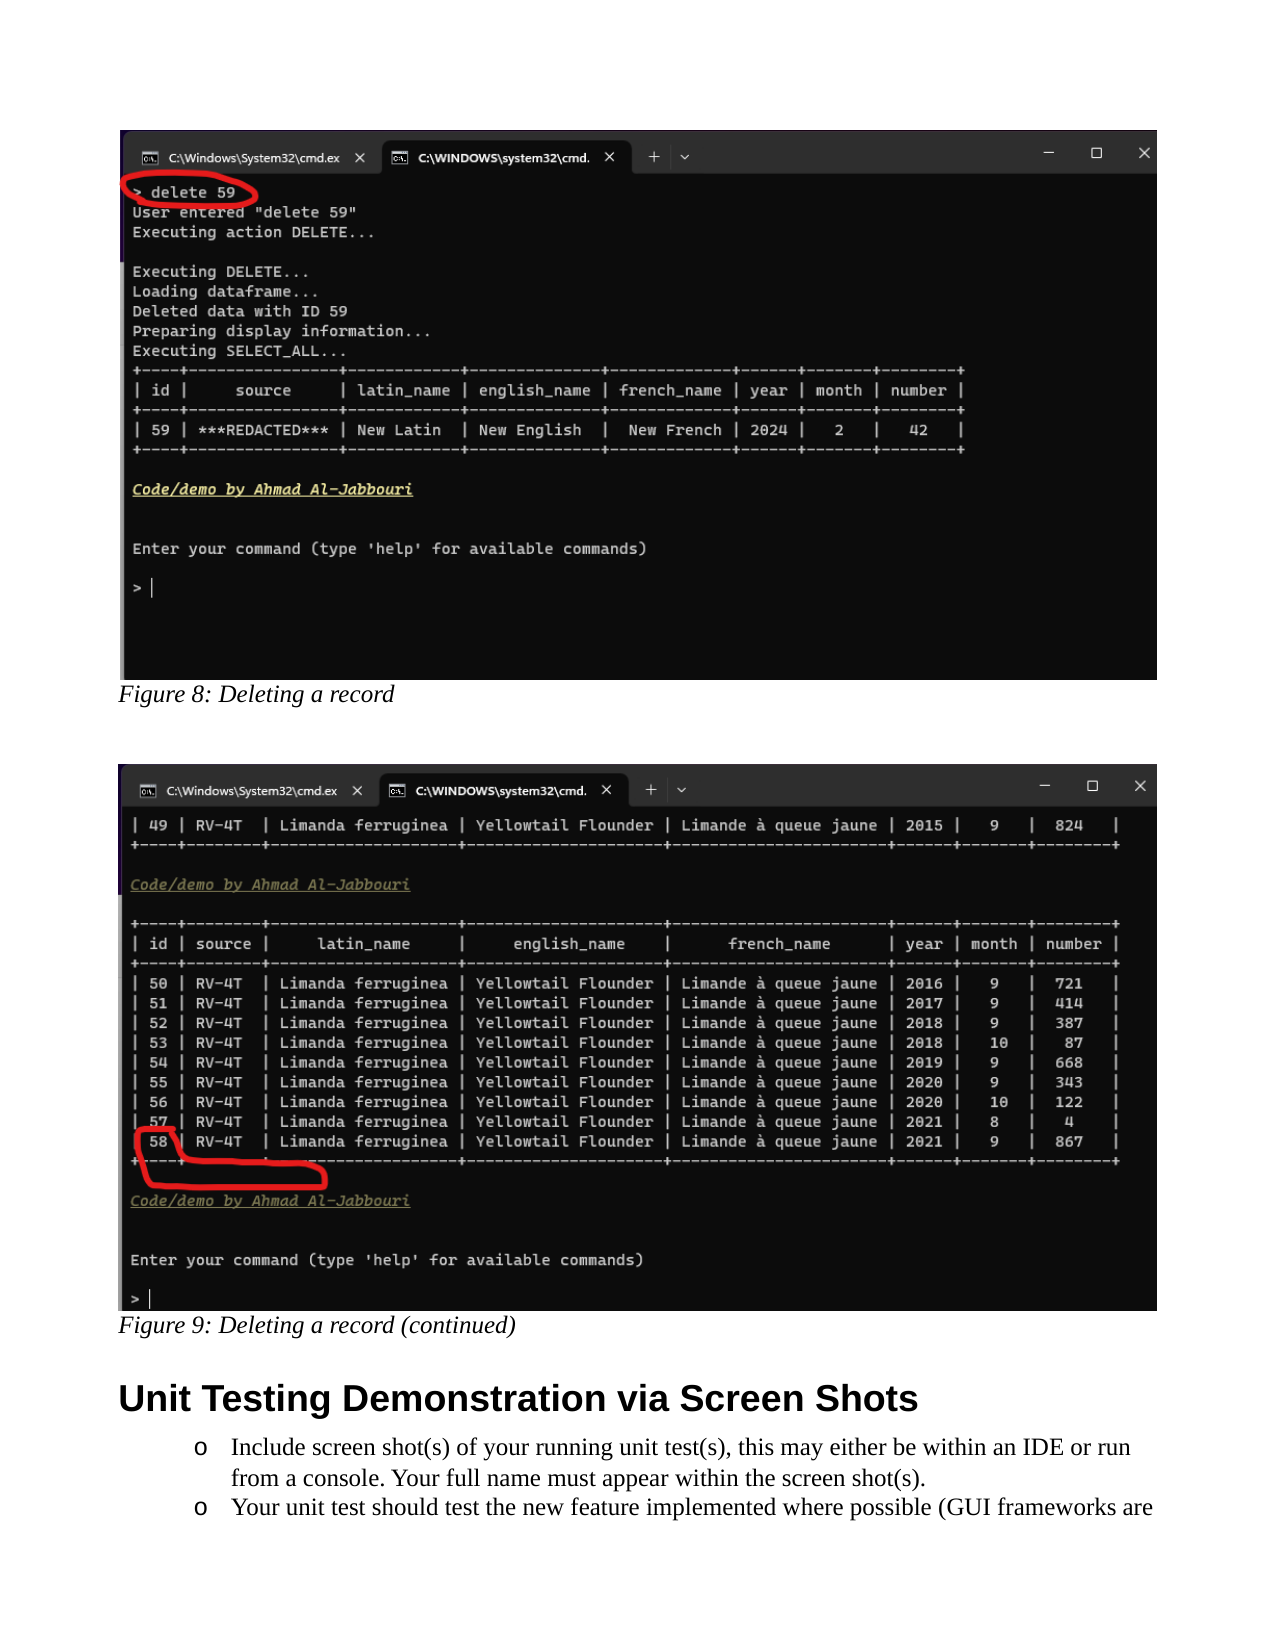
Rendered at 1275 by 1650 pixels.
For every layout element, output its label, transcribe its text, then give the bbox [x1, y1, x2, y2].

picture [118, 764, 1157, 1311]
picture [118, 130, 1157, 680]
text Figure 9: Deleting a record (continued) [118, 1311, 1157, 1339]
list Include screen shot(s) of your running unit test(s), this may either be within an IDE or run from a console. Your full name must appear within the screen shot(s). [193, 1432, 1157, 1492]
text Figure 8: Deleting a record [118, 680, 1157, 708]
list Your unit test should test the new feature implemented where possible (GUI frameworks are [193, 1492, 1157, 1523]
subtitle Unit Testing Demonstration via Screen Shots [118, 1377, 1157, 1420]
